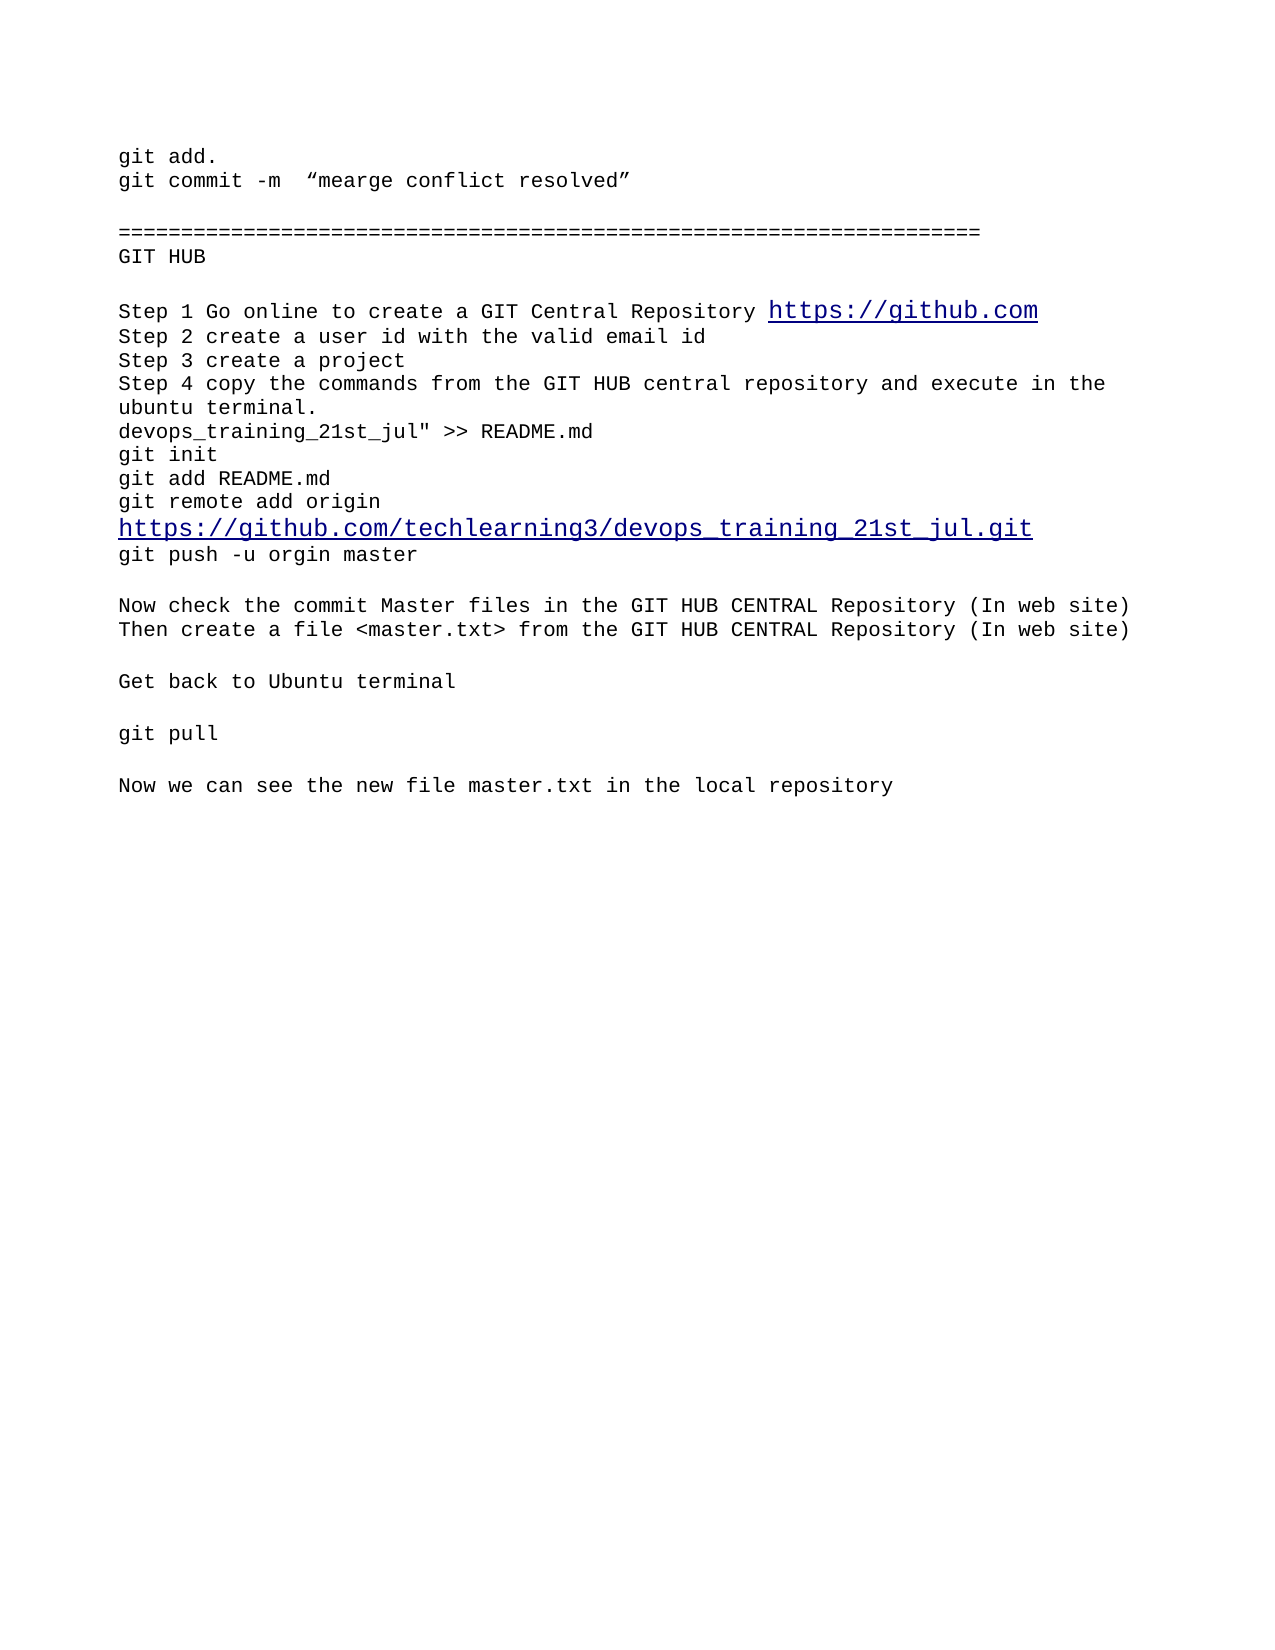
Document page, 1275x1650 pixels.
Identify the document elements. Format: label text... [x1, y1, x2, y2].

text git push -u orgin master [118, 543, 1157, 567]
text Step 3 create a project [118, 350, 1157, 373]
text Step 4 copy the commands from the GIT HUB central repository and execute in the ubuntu terminal. [118, 373, 1157, 421]
text git add README.md [118, 468, 1157, 492]
text git pull [118, 723, 1157, 747]
text Step 1 Go online to create a GIT Central Repository https://github.com [118, 298, 1157, 326]
text GIT HUB [118, 246, 1157, 269]
text Now we can see the new file master.txt in the local repository [118, 775, 1157, 799]
text git commit -m “mearge conflict resolved” [118, 170, 1157, 194]
text Step 2 create a user id with the valid email id [118, 326, 1157, 350]
text git remote add origin https://github.com/techlearning3/devops_training_21st_jul.git [118, 492, 1157, 543]
text Now check the commit Master files in the GIT HUB CENTRAL Repository (In web site) [118, 596, 1157, 619]
text devops_training_21st_jul" >> README.md [118, 421, 1157, 444]
text Then create a file <master.txt> from the GIT HUB CENTRAL Repository (In web site) [118, 619, 1157, 643]
text git add. [118, 146, 1157, 170]
text git init [118, 444, 1157, 468]
text ===================================================================== [118, 222, 1157, 246]
text Get back to Ubuntu terminal [118, 671, 1157, 695]
